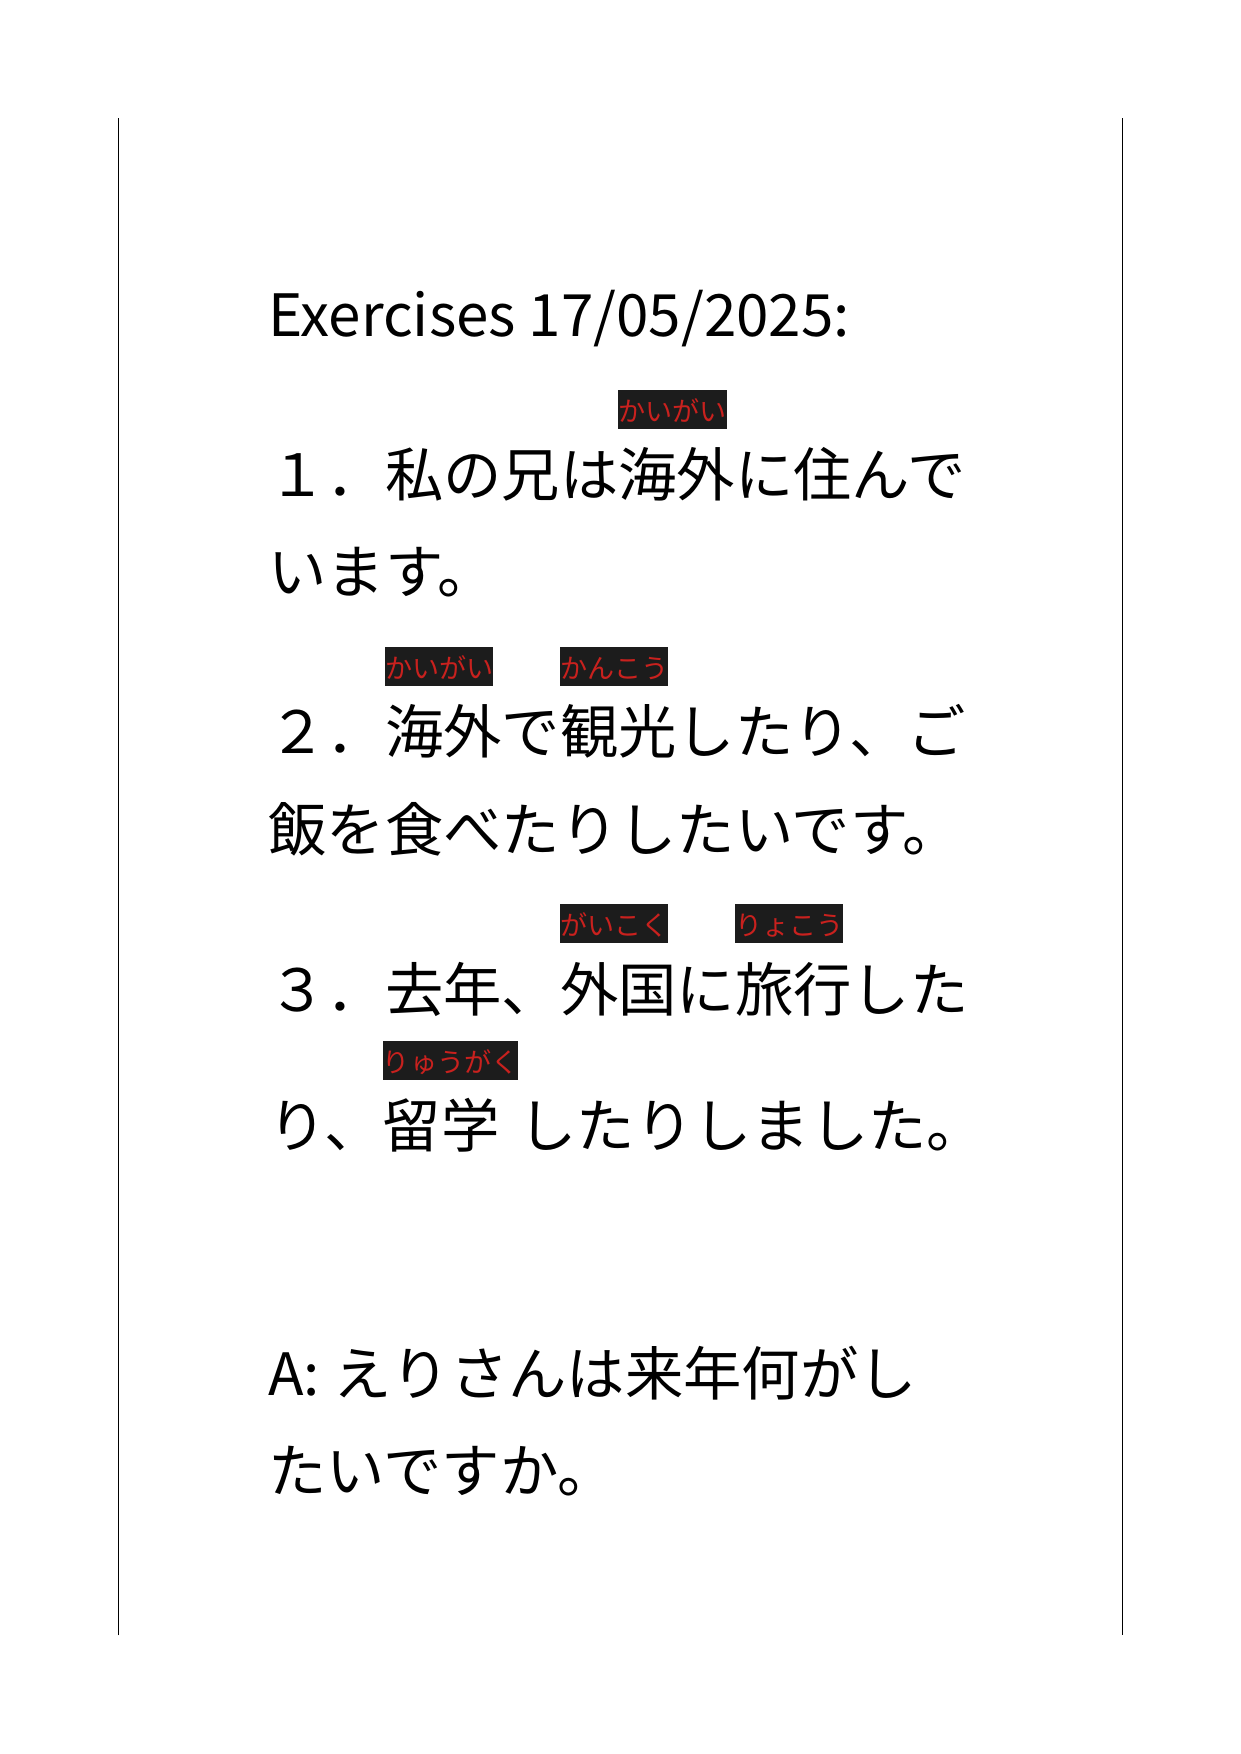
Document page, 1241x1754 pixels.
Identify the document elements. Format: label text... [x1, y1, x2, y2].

text Exercises 17/05/2025: [268, 269, 972, 353]
text １．私の兄は海外かいがいに住んでいます。 [268, 390, 972, 611]
text ３．去年、外国がいこくに旅行りょこうしたり、留学りゅうがくしたりしました。 [268, 904, 972, 1164]
text A: えりさんは来年何がしたいですか。 [268, 1327, 972, 1509]
text ２．海外かいがいで観光かんこうしたり、ご飯を食べたりしたいです。 [268, 647, 972, 868]
